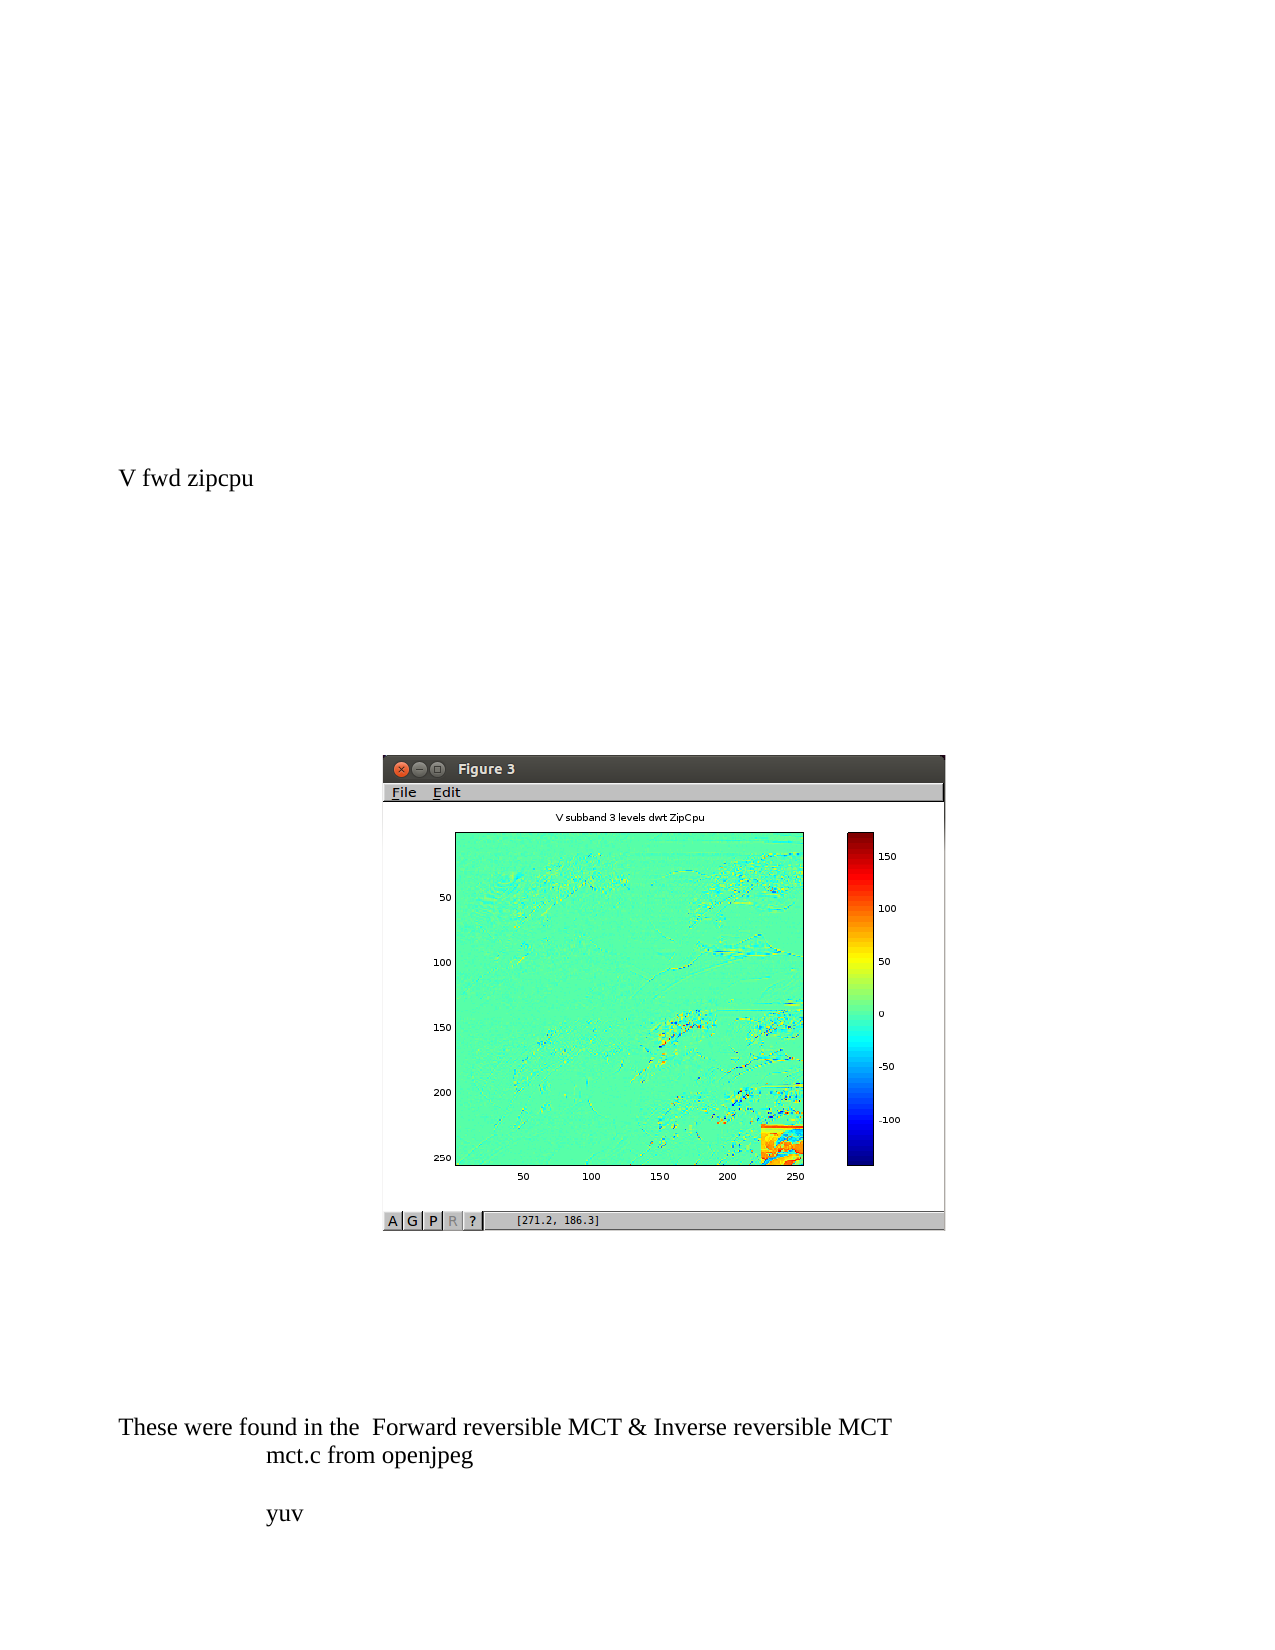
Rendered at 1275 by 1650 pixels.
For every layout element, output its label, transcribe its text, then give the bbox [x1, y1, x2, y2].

text mct.c from openjpeg [118, 1441, 1157, 1469]
picture [382, 755, 946, 1231]
text yuv [118, 1498, 1157, 1527]
text V fwd zipcpu [118, 463, 1157, 492]
text These were found in the Forward reversible MCT & Inverse reversible MCT [118, 1412, 1157, 1441]
